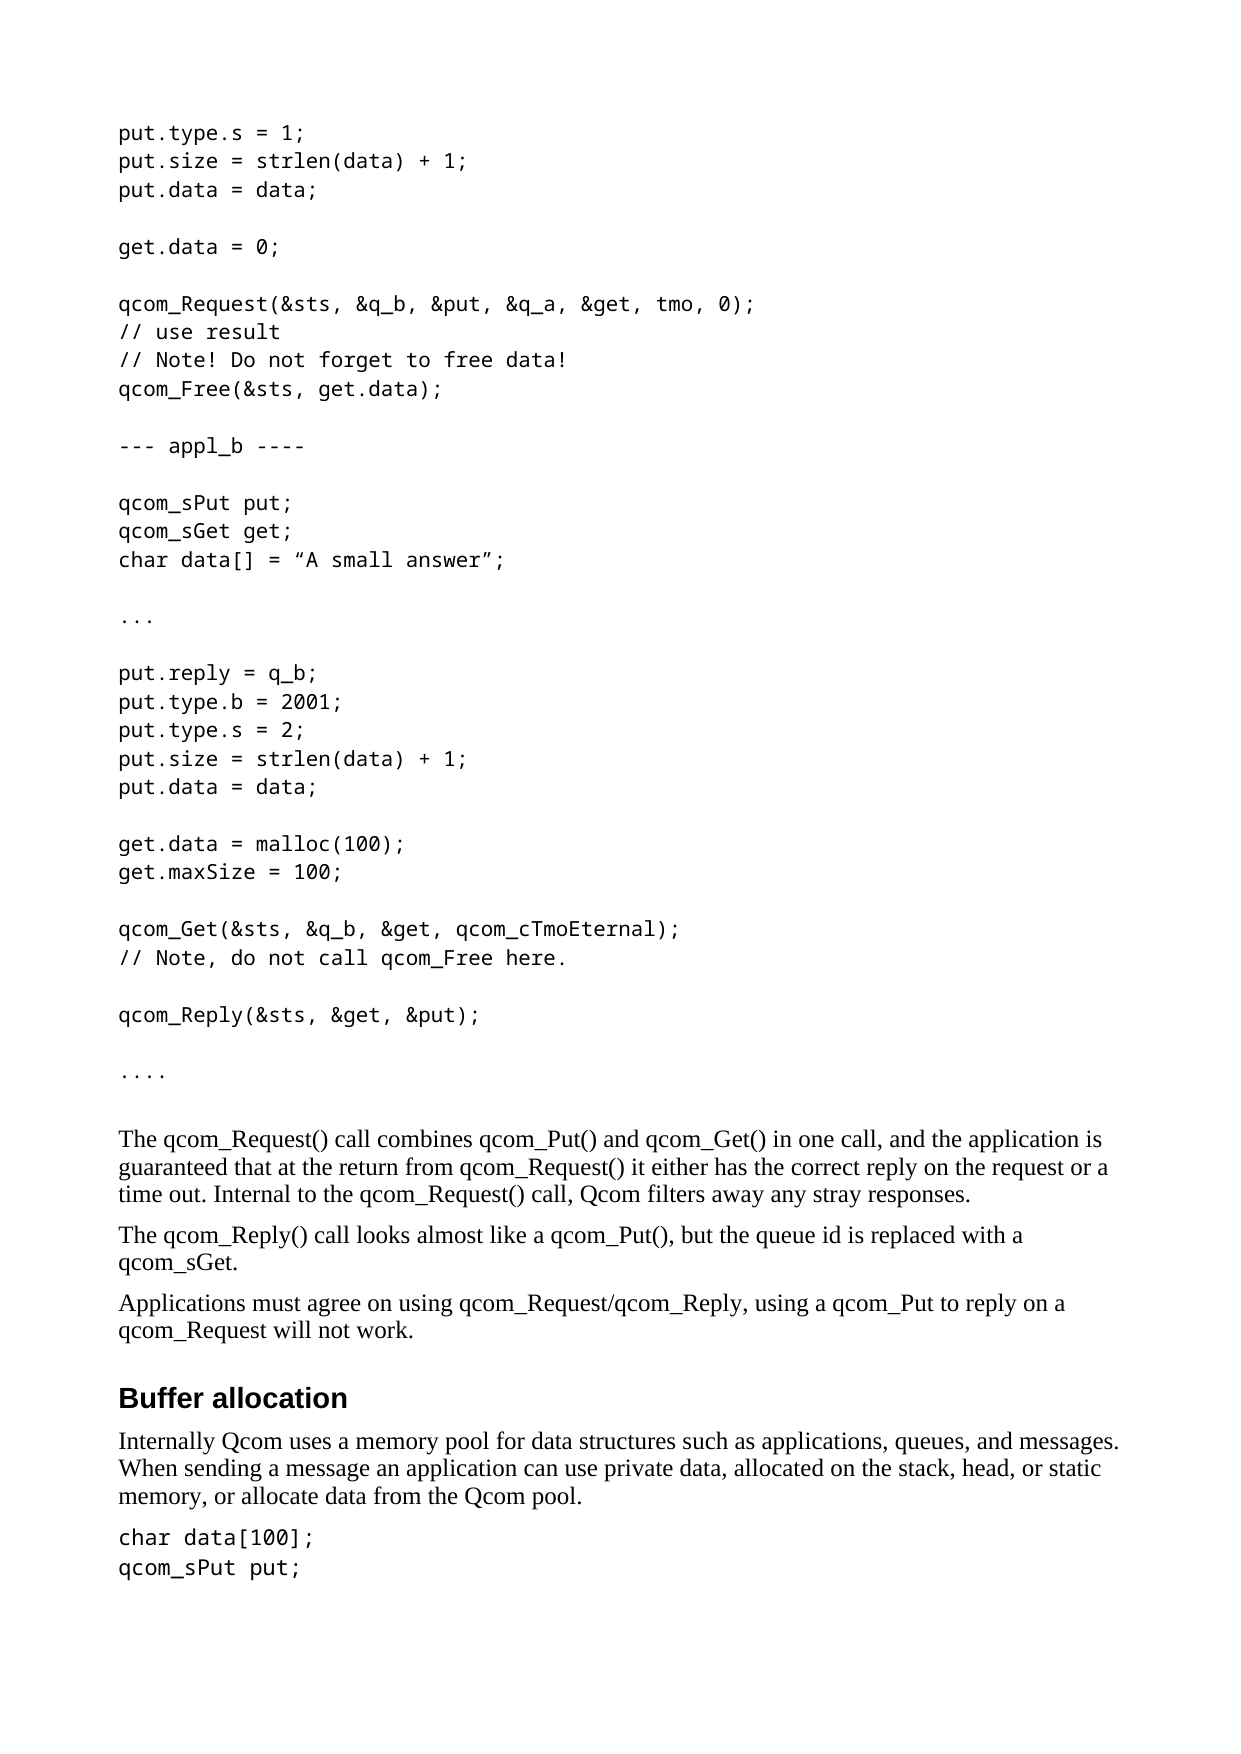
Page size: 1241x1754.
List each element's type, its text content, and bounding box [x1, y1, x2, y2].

text put.size = strlen(data) + 1; [118, 744, 1122, 772]
text qcom_Free(&sts, get.data); [118, 374, 1122, 402]
subtitle Buffer allocation [118, 1382, 1122, 1414]
text get.maxSize = 100; [118, 857, 1122, 886]
text char data[] = “A small answer”; [118, 545, 1122, 573]
text qcom_Get(&sts, &q_b, &get, qcom_cTmoEternal); [118, 914, 1122, 943]
text put.type.s = 1; [118, 118, 1122, 147]
text get.data = 0; [118, 232, 1122, 260]
text qcom_Reply(&sts, &get, &put); [118, 1000, 1122, 1028]
text put.reply = q_b; [118, 658, 1122, 687]
text put.data = data; [118, 175, 1122, 203]
text // Note, do not call qcom_Free here. [118, 943, 1122, 971]
text get.data = malloc(100); [118, 829, 1122, 857]
text The qcom_Reply() call looks almost like a qcom_Put(), but the queue id is replaced with a qcom_sGet. [118, 1221, 1122, 1276]
text ... [118, 602, 1122, 630]
text qcom_sPut put; [118, 1552, 1122, 1582]
text The qcom_Request() call combines qcom_Put() and qcom_Get() in one call, and the application is guaranteed that at the return from qcom_Request() it either has the correct reply on the request or a time out. Internal to the qcom_Request() call, Qcom filters away any stray responses. [118, 1125, 1122, 1208]
text Applications must agree on using qcom_Request/qcom_Reply, using a qcom_Put to reply on a qcom_Request will not work. [118, 1289, 1122, 1344]
text put.size = strlen(data) + 1; [118, 147, 1122, 175]
text --- appl_b ---- [118, 431, 1122, 459]
text qcom_sPut put; [118, 488, 1122, 516]
text qcom_sGet get; [118, 516, 1122, 545]
text .... [118, 1057, 1122, 1085]
text qcom_Request(&sts, &q_b, &put, &q_a, &get, tmo, 0); [118, 289, 1122, 317]
text char data[100]; [118, 1522, 1122, 1552]
text // Note! Do not forget to free data! [118, 346, 1122, 374]
text Internally Qcom uses a memory pool for data structures such as applications, queues, and messages. When sending a message an application can use private data, allocated on the stack, head, or static memory, or allocate data from the Qcom pool. [118, 1427, 1122, 1510]
text put.type.s = 2; [118, 715, 1122, 744]
text put.data = data; [118, 772, 1122, 801]
text // use result [118, 317, 1122, 346]
text put.type.b = 2001; [118, 687, 1122, 715]
